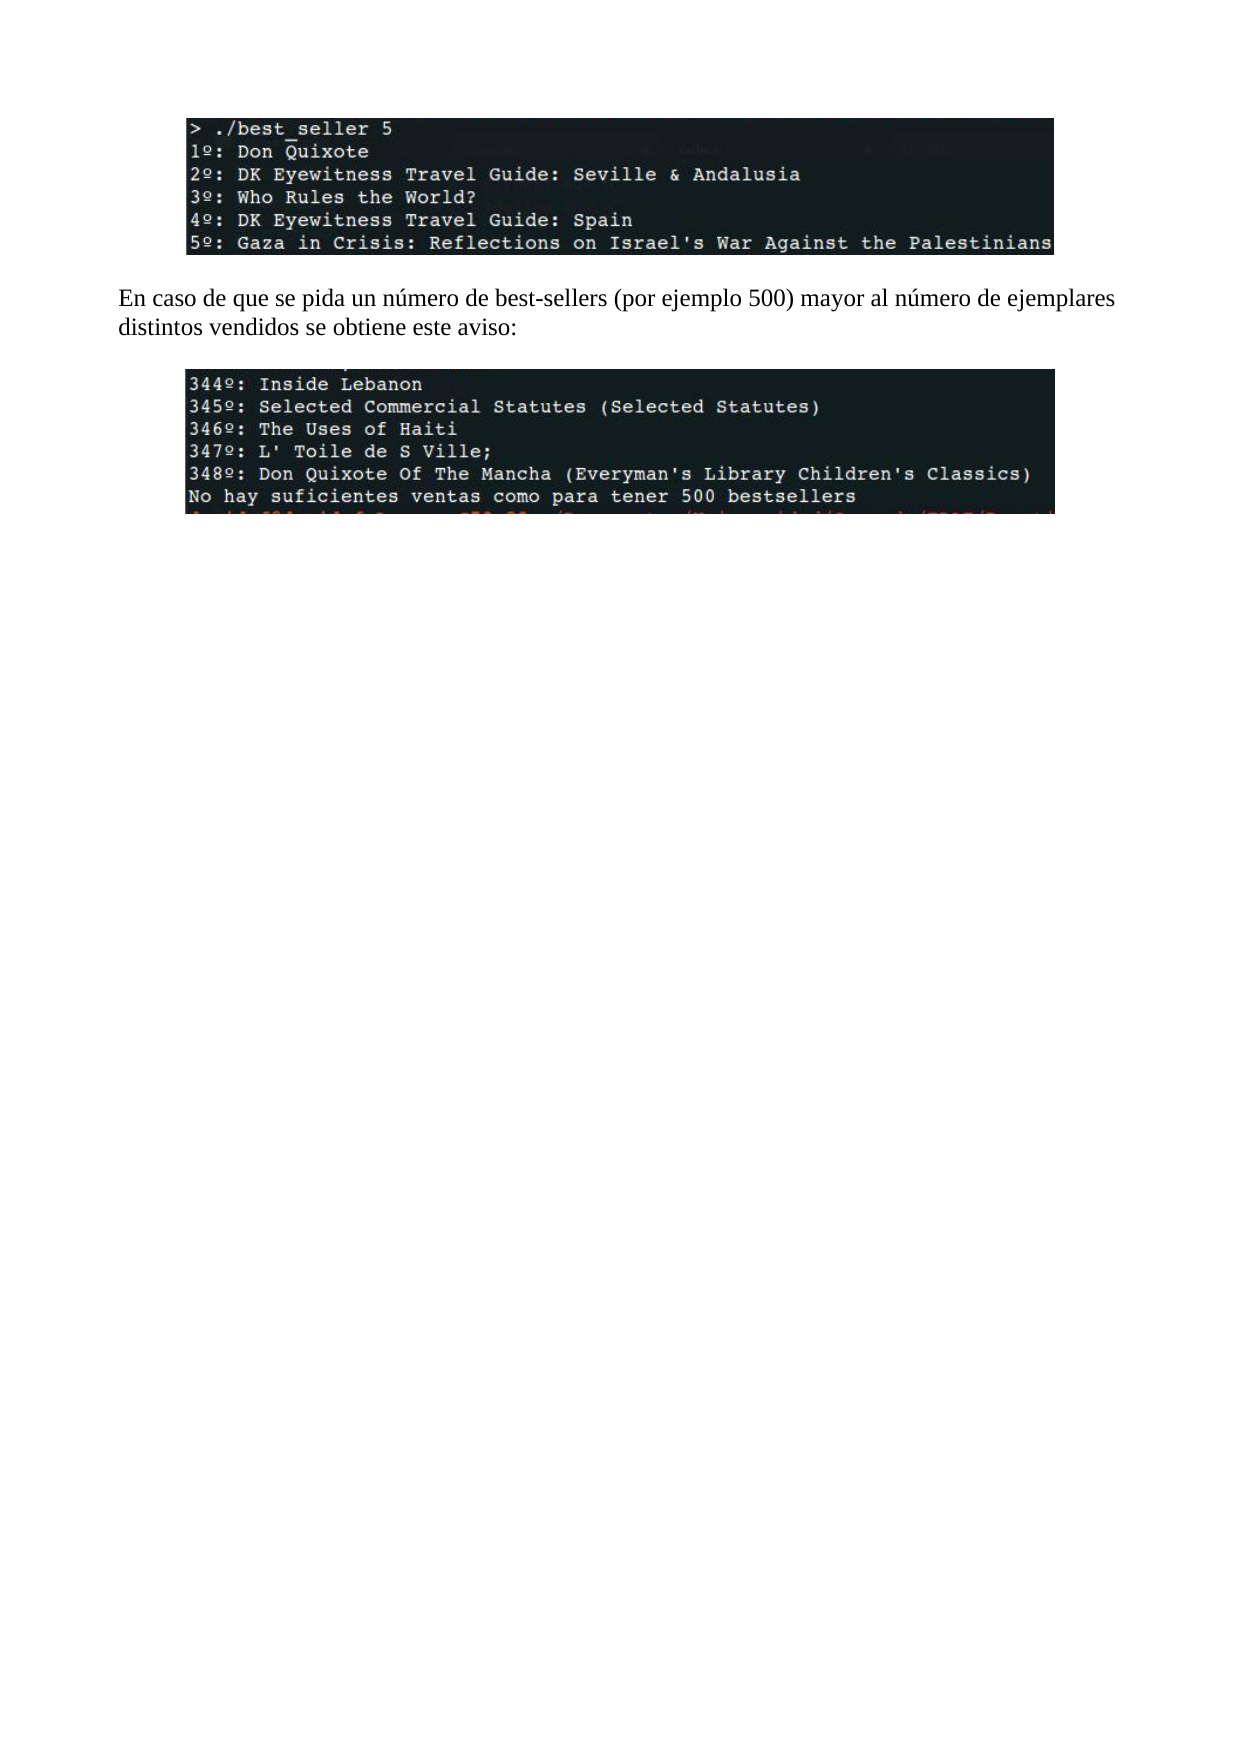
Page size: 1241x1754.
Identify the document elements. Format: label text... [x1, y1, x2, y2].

picture [185, 369, 1055, 514]
text En caso de que se pida un número de best-sellers (por ejemplo 500) mayor al número de ejemplares distintos vendidos se obtiene este aviso: [118, 283, 1122, 341]
picture [186, 118, 1054, 255]
